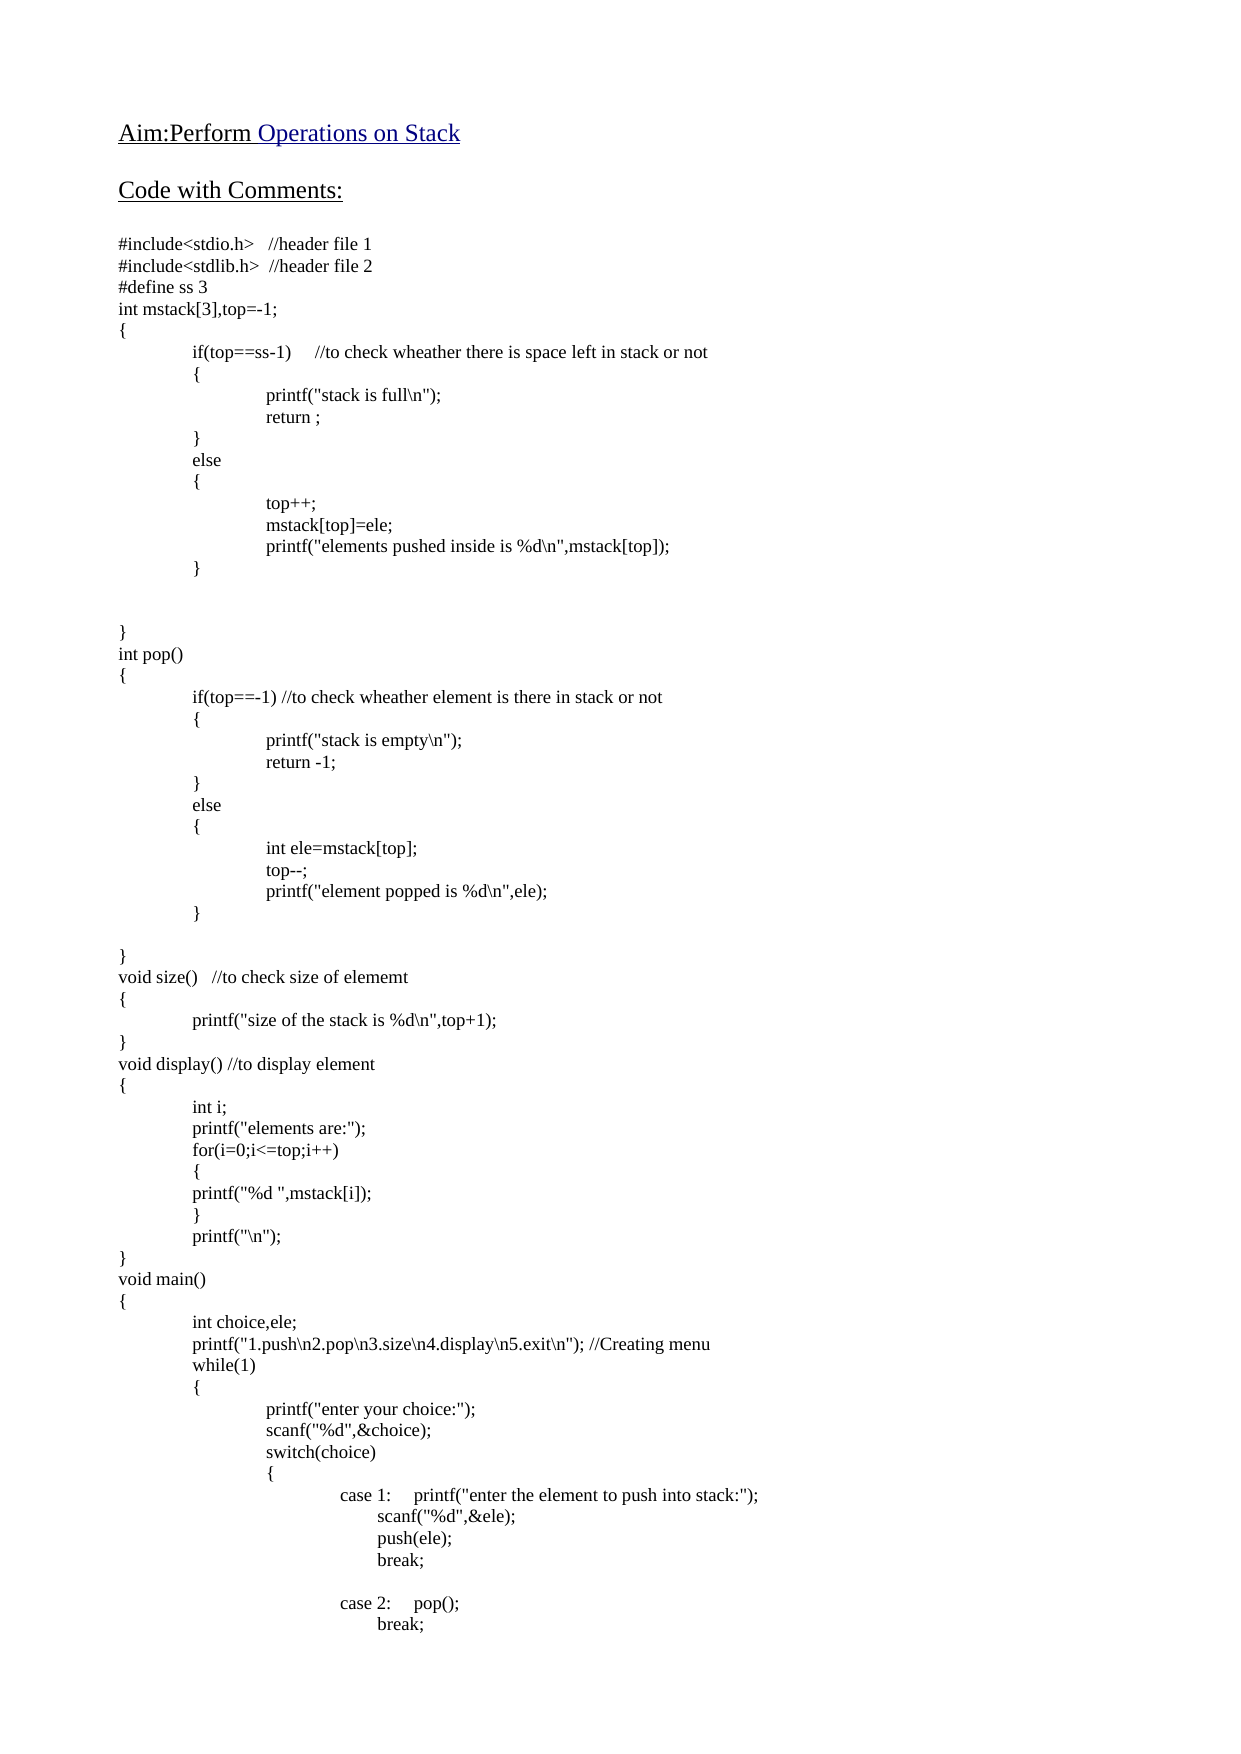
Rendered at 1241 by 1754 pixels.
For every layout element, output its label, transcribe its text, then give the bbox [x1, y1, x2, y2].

text printf("elements pushed inside is %d\n",mstack[top]); [118, 535, 1122, 557]
text printf("elements are:"); [118, 1117, 1122, 1139]
text } [118, 772, 1122, 794]
text scanf("%d",&choice); [118, 1419, 1122, 1441]
text printf("stack is full\n"); [118, 384, 1122, 406]
text break; [118, 1613, 1122, 1635]
text for(i=0;i<=top;i++) [118, 1139, 1122, 1160]
text #define ss 3 [118, 276, 1122, 298]
text } [118, 902, 1122, 923]
text int pop() [118, 643, 1122, 664]
text void main() [118, 1268, 1122, 1290]
text while(1) [118, 1354, 1122, 1376]
text Code with Comments: [118, 176, 1122, 204]
text #include<stdio.h> //header file 1 [118, 233, 1122, 255]
text printf("enter your choice:"); [118, 1397, 1122, 1419]
text else [118, 794, 1122, 815]
text { [118, 319, 1122, 341]
text top--; [118, 858, 1122, 880]
text { [118, 1074, 1122, 1096]
text } [118, 1031, 1122, 1052]
text { [118, 1376, 1122, 1397]
text } [118, 1203, 1122, 1225]
text top++; [118, 492, 1122, 513]
text { [118, 1290, 1122, 1311]
text int ele=mstack[top]; [118, 837, 1122, 858]
text { [118, 362, 1122, 384]
text } [118, 557, 1122, 578]
text int choice,ele; [118, 1311, 1122, 1333]
text if(top==ss-1) //to check wheather there is space left in stack or not [118, 341, 1122, 362]
text else [118, 449, 1122, 470]
text printf("1.push\n2.pop\n3.size\n4.display\n5.exit\n"); //Creating menu [118, 1333, 1122, 1354]
text #include<stdlib.h> //header file 2 [118, 255, 1122, 276]
text } [118, 621, 1122, 643]
text printf("\n"); [118, 1225, 1122, 1247]
text printf("size of the stack is %d\n",top+1); [118, 1009, 1122, 1031]
text case 2: pop(); [118, 1592, 1122, 1613]
text int mstack[3],top=-1; [118, 298, 1122, 319]
text { [118, 1160, 1122, 1182]
text { [118, 470, 1122, 492]
text { [118, 707, 1122, 729]
text { [118, 815, 1122, 837]
text case 1: printf("enter the element to push into stack:"); [118, 1484, 1122, 1505]
text } [118, 427, 1122, 449]
text } [118, 945, 1122, 966]
text { [118, 1462, 1122, 1484]
text printf("%d ",mstack[i]); [118, 1182, 1122, 1203]
text mstack[top]=ele; [118, 513, 1122, 535]
text } [118, 1247, 1122, 1268]
text scanf("%d",&ele); [118, 1505, 1122, 1527]
text { [118, 664, 1122, 686]
text { [118, 988, 1122, 1009]
text void display() //to display element [118, 1052, 1122, 1074]
text switch(choice) [118, 1441, 1122, 1462]
text printf("element popped is %d\n",ele); [118, 880, 1122, 902]
text printf("stack is empty\n"); [118, 729, 1122, 751]
text return ; [118, 406, 1122, 427]
text return -1; [118, 751, 1122, 772]
text push(ele); [118, 1527, 1122, 1548]
text Aim:Perform Operations on Stack [118, 118, 1122, 147]
text if(top==-1) //to check wheather element is there in stack or not [118, 686, 1122, 707]
text break; [118, 1548, 1122, 1570]
text int i; [118, 1096, 1122, 1117]
text void size() //to check size of elememt [118, 966, 1122, 988]
